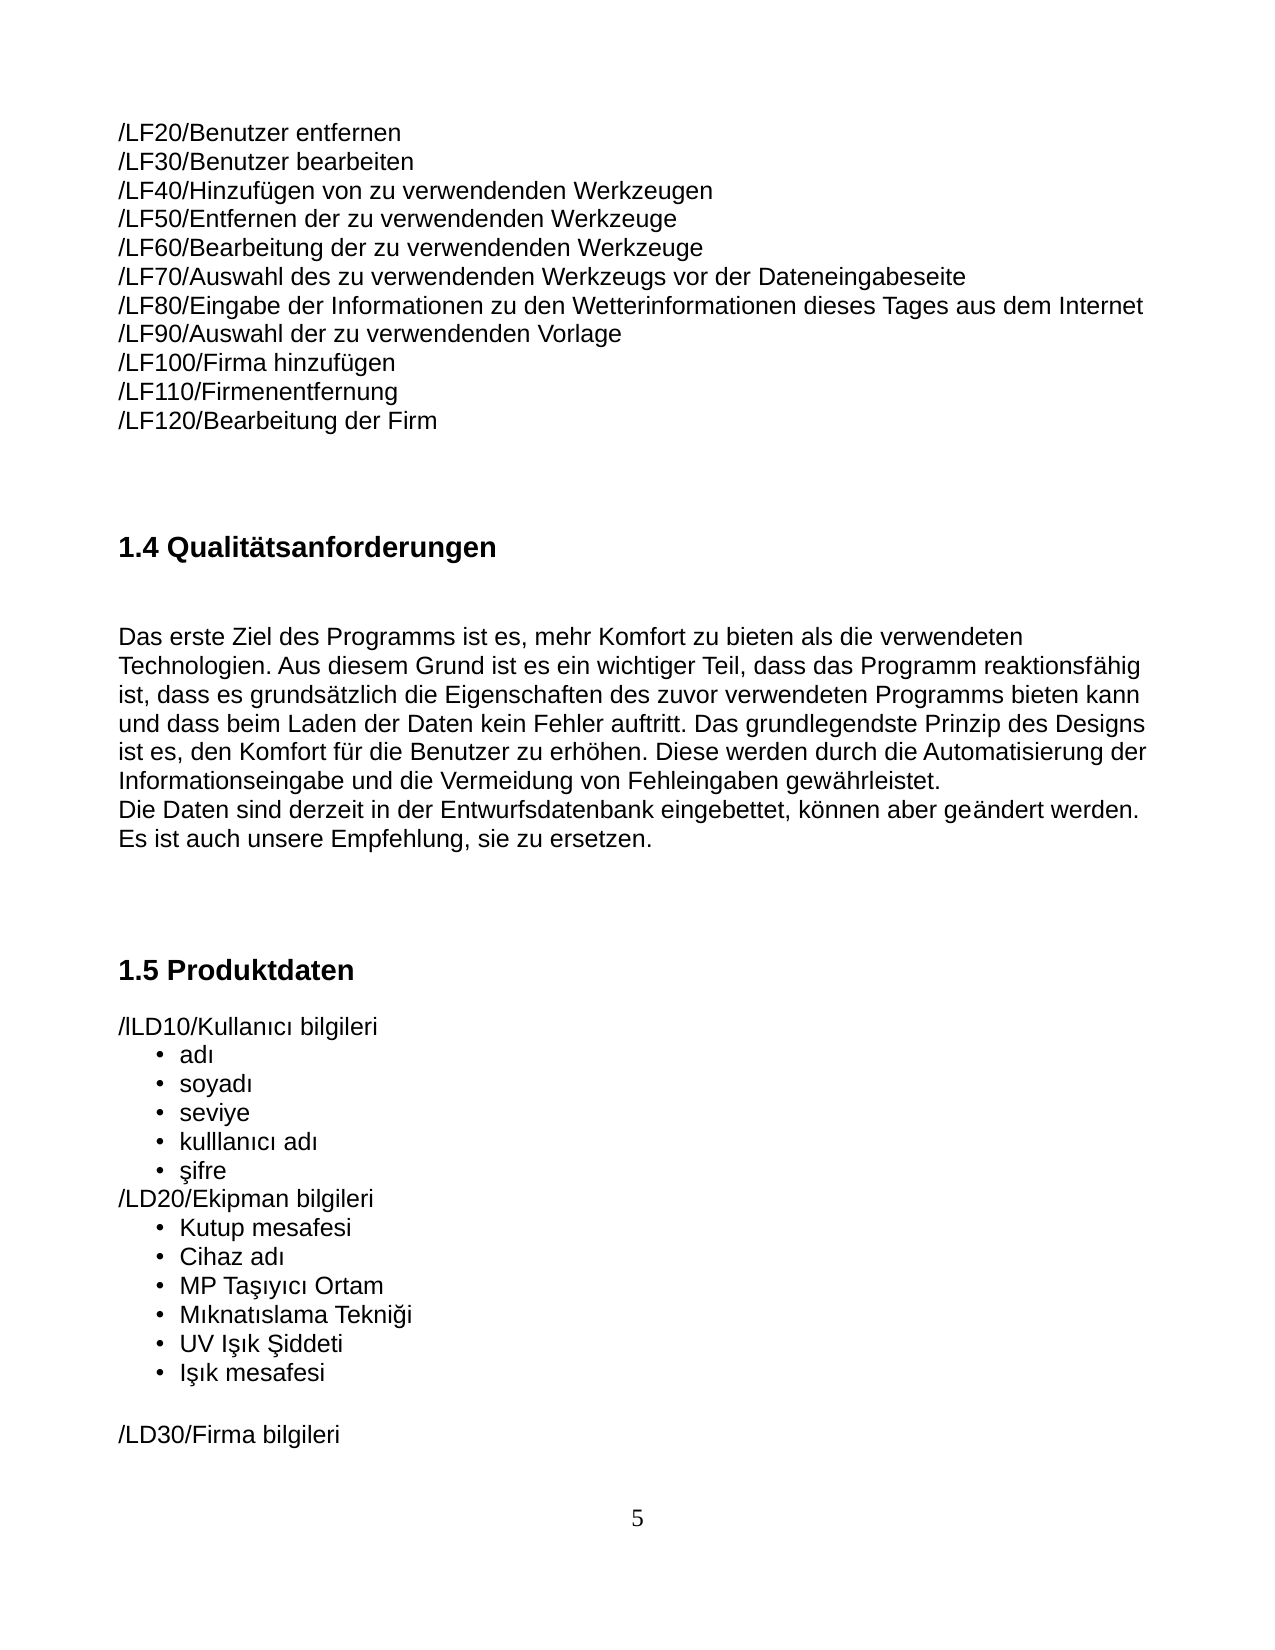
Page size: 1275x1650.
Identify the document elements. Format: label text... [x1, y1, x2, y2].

text /LF40/Hinzufügen von zu verwendenden Werkzeugen [118, 176, 1157, 204]
subtitle 1.4 Qualitätsanforderungen [118, 530, 1157, 564]
subtitle 1.5 Produktdaten [118, 953, 1157, 986]
list Mıknatıslama Tekniği [156, 1300, 1157, 1329]
text Die Daten sind derzeit in der Entwurfsdatenbank eingebettet, können aber geändert werden. Es ist auch unsere Empfehlung, sie zu ersetzen. [118, 795, 1157, 852]
text /LF70/Auswahl des zu verwendenden Werkzeugs vor der Dateneingabeseite [118, 262, 1157, 291]
text /LF120/Bearbeitung der Firm [118, 406, 1157, 434]
text /LF60/Bearbeitung der zu verwendenden Werkzeuge [118, 233, 1157, 262]
text /LF50/Entfernen der zu verwendenden Werkzeuge [118, 204, 1157, 233]
list seviye [156, 1098, 1157, 1127]
text /LF110/Firmenentfernung [118, 377, 1157, 406]
text /LD30/Firma bilgileri [118, 1420, 1157, 1449]
list kulllanıcı adı [156, 1127, 1157, 1156]
text /LD20/Ekipman bilgileri [118, 1184, 1157, 1213]
text /LF80/Eingabe der Informationen zu den Wetterinformationen dieses Tages aus dem Internet [118, 291, 1157, 319]
list UV Işık Şiddeti [156, 1329, 1157, 1357]
text /LF20/Benutzer entfernen [118, 118, 1157, 147]
text /LF90/Auswahl der zu verwendenden Vorlage [118, 319, 1157, 348]
list Işık mesafesi [156, 1357, 1157, 1386]
text /LF30/Benutzer bearbeiten [118, 147, 1157, 176]
list adı [156, 1040, 1157, 1069]
list Cihaz adı [156, 1242, 1157, 1271]
text Das erste Ziel des Programms ist es, mehr Komfort zu bieten als die verwendeten Technologien. Aus diesem Grund ist es ein wichtiger Teil, dass das Programm reaktionsfähig ist, dass es grundsätzlich die Eigenschaften des zuvor verwendeten Programms bieten kann und dass beim Laden der Daten kein Fehler auftritt. Das grundlegendste Prinzip des Designs ist es, den Komfort für die Benutzer zu erhöhen. Diese werden durch die Automatisierung der Informationseingabe und die Vermeidung von Fehleingaben gewährleistet. [118, 622, 1157, 795]
text /LF100/Firma hinzufügen [118, 348, 1157, 377]
list MP Taşıyıcı Ortam [156, 1271, 1157, 1300]
list şifre [156, 1156, 1157, 1184]
list soyadı [156, 1069, 1157, 1098]
text /lLD10/Kullanıcı bilgileri [118, 1011, 1157, 1040]
list Kutup mesafesi [156, 1213, 1157, 1242]
